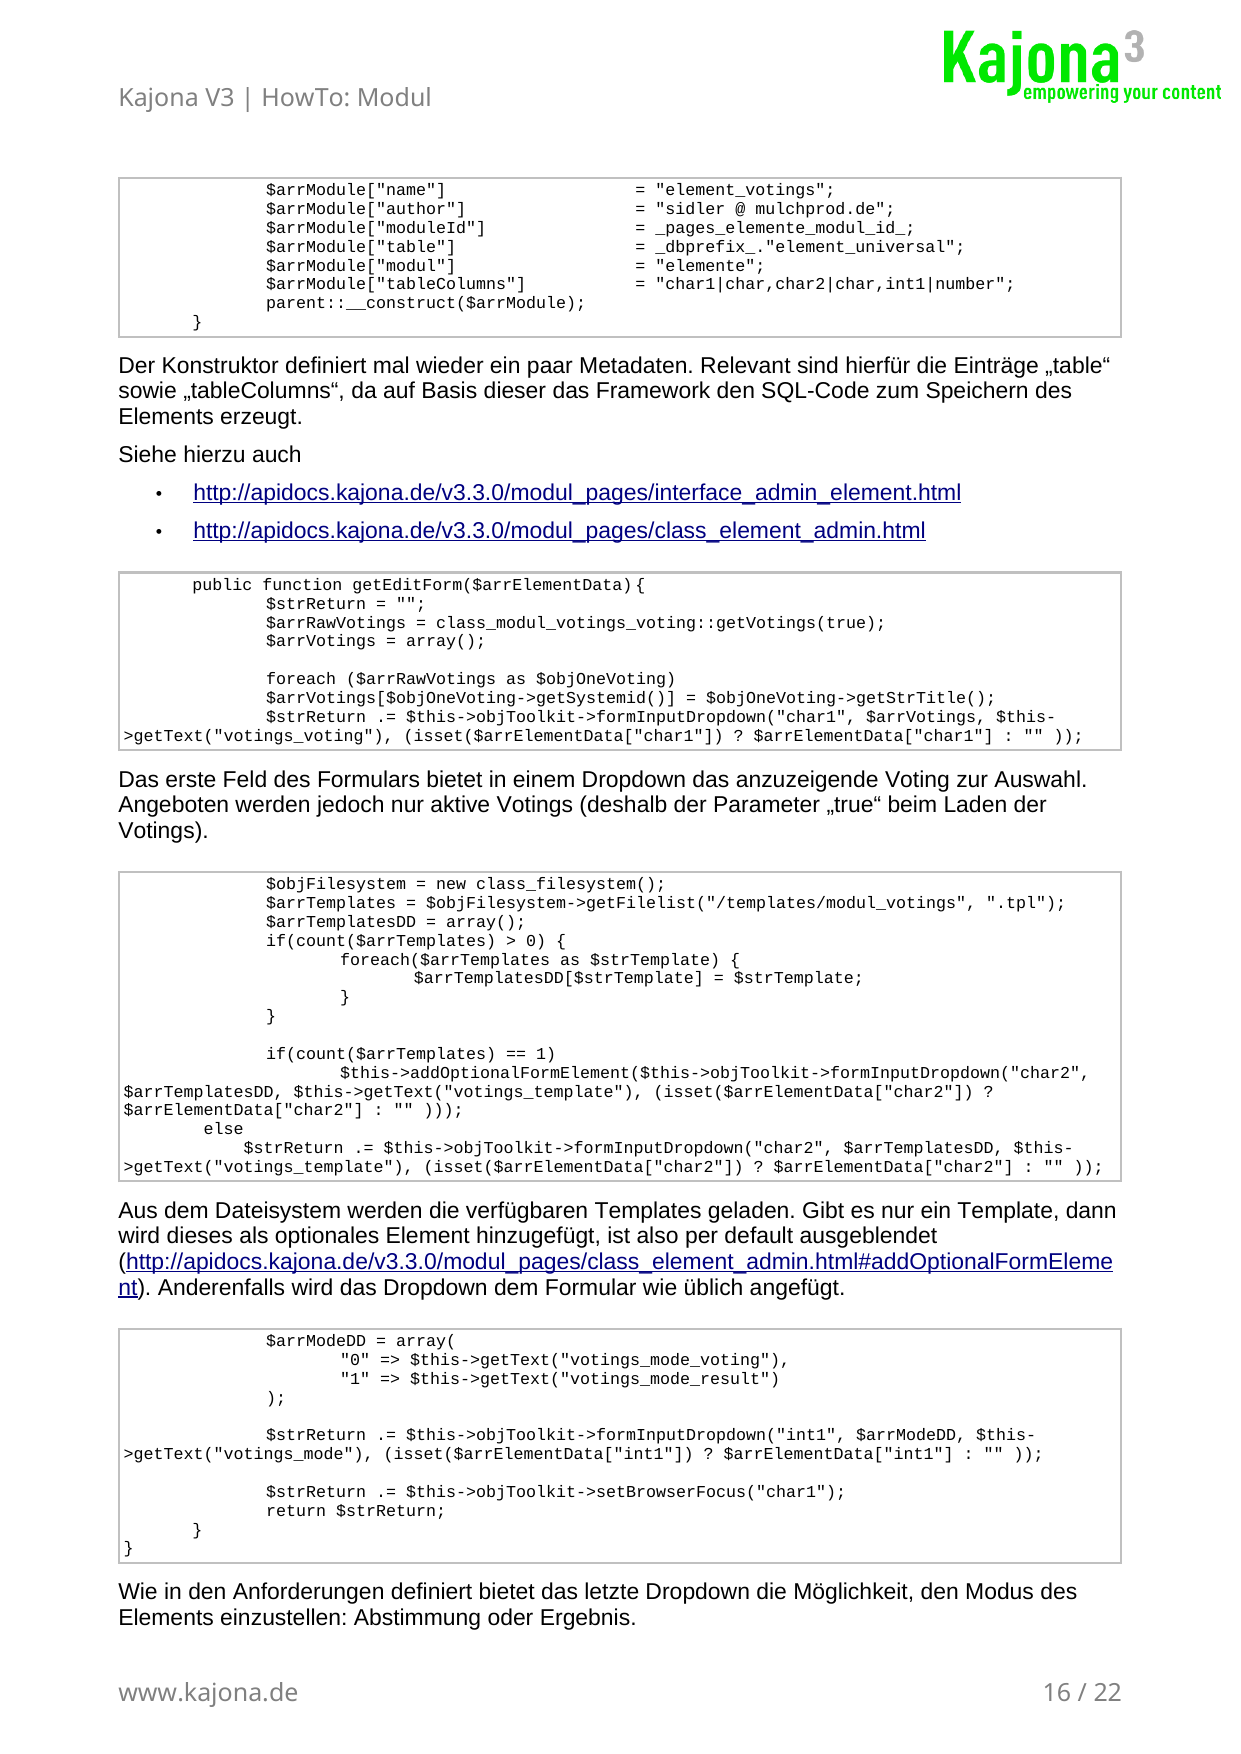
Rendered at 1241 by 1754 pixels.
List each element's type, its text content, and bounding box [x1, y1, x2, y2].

text $arrModule["name"] = "element_votings"; $arrModule["author"] = "sidler @ mulchprod.de"; $arrModule["moduleId"] = _pages_elemente_modul_id_; $arrModule["table"] = _dbprefix_."element_universal"; $arrModule["modul"] = "elemente"; $arrModule["tableColumns"] = "char1|char,char2|char,int1|number"; parent::__construct($arrModule); } [120, 179, 1120, 336]
list http://apidocs.kajona.de/v3.3.0/modul_pages/interface_admin_element.html [156, 480, 1122, 506]
text Wie in den Anforderungen definiert bietet das letzte Dropdown die Möglichkeit, den Modus des Elements einzustellen: Abstimmung oder Ergebnis. [118, 1579, 1122, 1630]
text Siehe hierzu auch [118, 442, 1122, 468]
text $objFilesystem = new class_filesystem(); $arrTemplates = $objFilesystem->getFilelist("/templates/modul_votings", ".tpl"); $arrTemplatesDD = array(); if(count($arrTemplates) > 0) { foreach($arrTemplates as $strTemplate) { $arrTemplatesDD[$strTemplate] = $strTemplate; } } if(count($arrTemplates) == 1) $this->addOptionalFormElement($this->objToolkit->formInputDropdown("char2", $arrTemplatesDD, $this->getText("votings_template"), (isset($arrElementData["char2"]) ? $arrElementData["char2"] : "" ))); else $strReturn .= $this->objToolkit->formInputDropdown("char2", $arrTemplatesDD, $this->getText("votings_template"), (isset($arrElementData["char2"]) ? $arrElementData["char2"] : "" )); [120, 873, 1120, 1180]
text Aus dem Dateisystem werden die verfügbaren Templates geladen. Gibt es nur ein Template, dann wird dieses als optionales Element hinzugefügt, ist also per default ausgeblendet (http://apidocs.kajona.de/v3.3.0/modul_pages/class_element_admin.html#addOptionalFormElement). Anderenfalls wird das Dropdown dem Formular wie üblich angefügt. [118, 1197, 1122, 1300]
text public function getEditForm($arrElementData) { $strReturn = ""; $arrRawVotings = class_modul_votings_voting::getVotings(true); $arrVotings = array(); foreach ($arrRawVotings as $objOneVoting) $arrVotings[$objOneVoting->getSystemid()] = $objOneVoting->getStrTitle(); $strReturn .= $this->objToolkit->formInputDropdown("char1", $arrVotings, $this->getText("votings_voting"), (isset($arrElementData["char1"]) ? $arrElementData["char1"] : "" )); [120, 574, 1120, 749]
list http://apidocs.kajona.de/v3.3.0/modul_pages/class_element_admin.html [156, 518, 1122, 544]
text Das erste Feld des Formulars bietet in einem Dropdown das anzuzeigende Voting zur Auswahl. Angeboten werden jedoch nur aktive Votings (deshalb der Parameter „true“ beim Laden der Votings). [118, 766, 1122, 843]
picture [944, 30, 1221, 103]
text $arrModeDD = array( "0" => $this->getText("votings_mode_voting"), "1" => $this->getText("votings_mode_result") ); $strReturn .= $this->objToolkit->formInputDropdown("int1", $arrModeDD, $this->getText("votings_mode"), (isset($arrElementData["int1"]) ? $arrElementData["int1"] : "" )); $strReturn .= $this->objToolkit->setBrowserFocus("char1"); return $strReturn; } } [120, 1330, 1120, 1562]
text Der Konstruktor definiert mal wieder ein paar Metadaten. Relevant sind hierfür die Einträge „table“ sowie „tableColumns“, da auf Basis dieser das Framework den SQL-Code zum Speichern des Elements erzeugt. [118, 353, 1122, 429]
